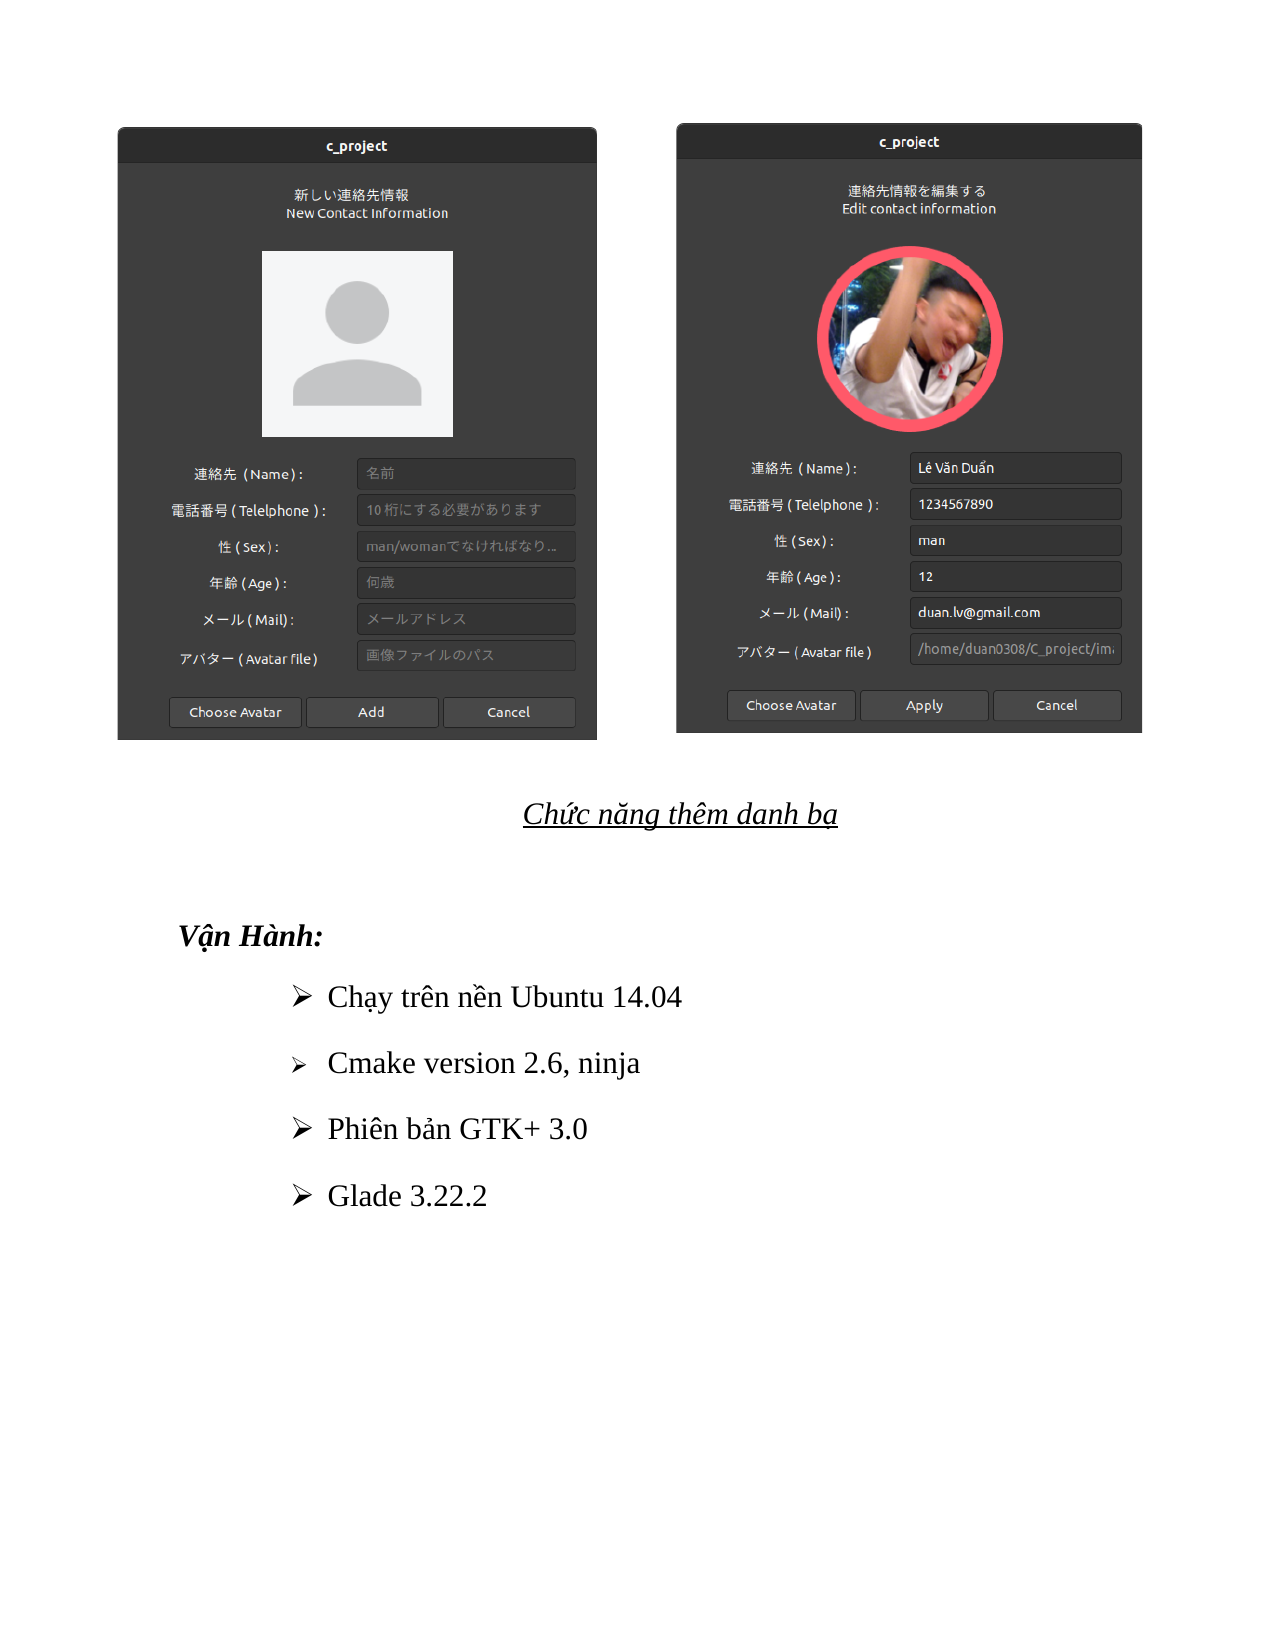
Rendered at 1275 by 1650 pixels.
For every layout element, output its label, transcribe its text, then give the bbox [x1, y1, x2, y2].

list Cmake version 2.6, ninja [290, 1044, 1186, 1080]
list Chạy trên nền Ubuntu 14.04 [290, 978, 1186, 1014]
list Phiên bản GTK+ 3.0 [290, 1111, 1186, 1147]
text Chức năng thêm danh bạ [177, 795, 1186, 831]
text Vận Hành: [177, 917, 1186, 953]
picture [676, 123, 1143, 733]
picture [117, 127, 597, 740]
list Glade 3.22.2 [290, 1177, 1186, 1213]
